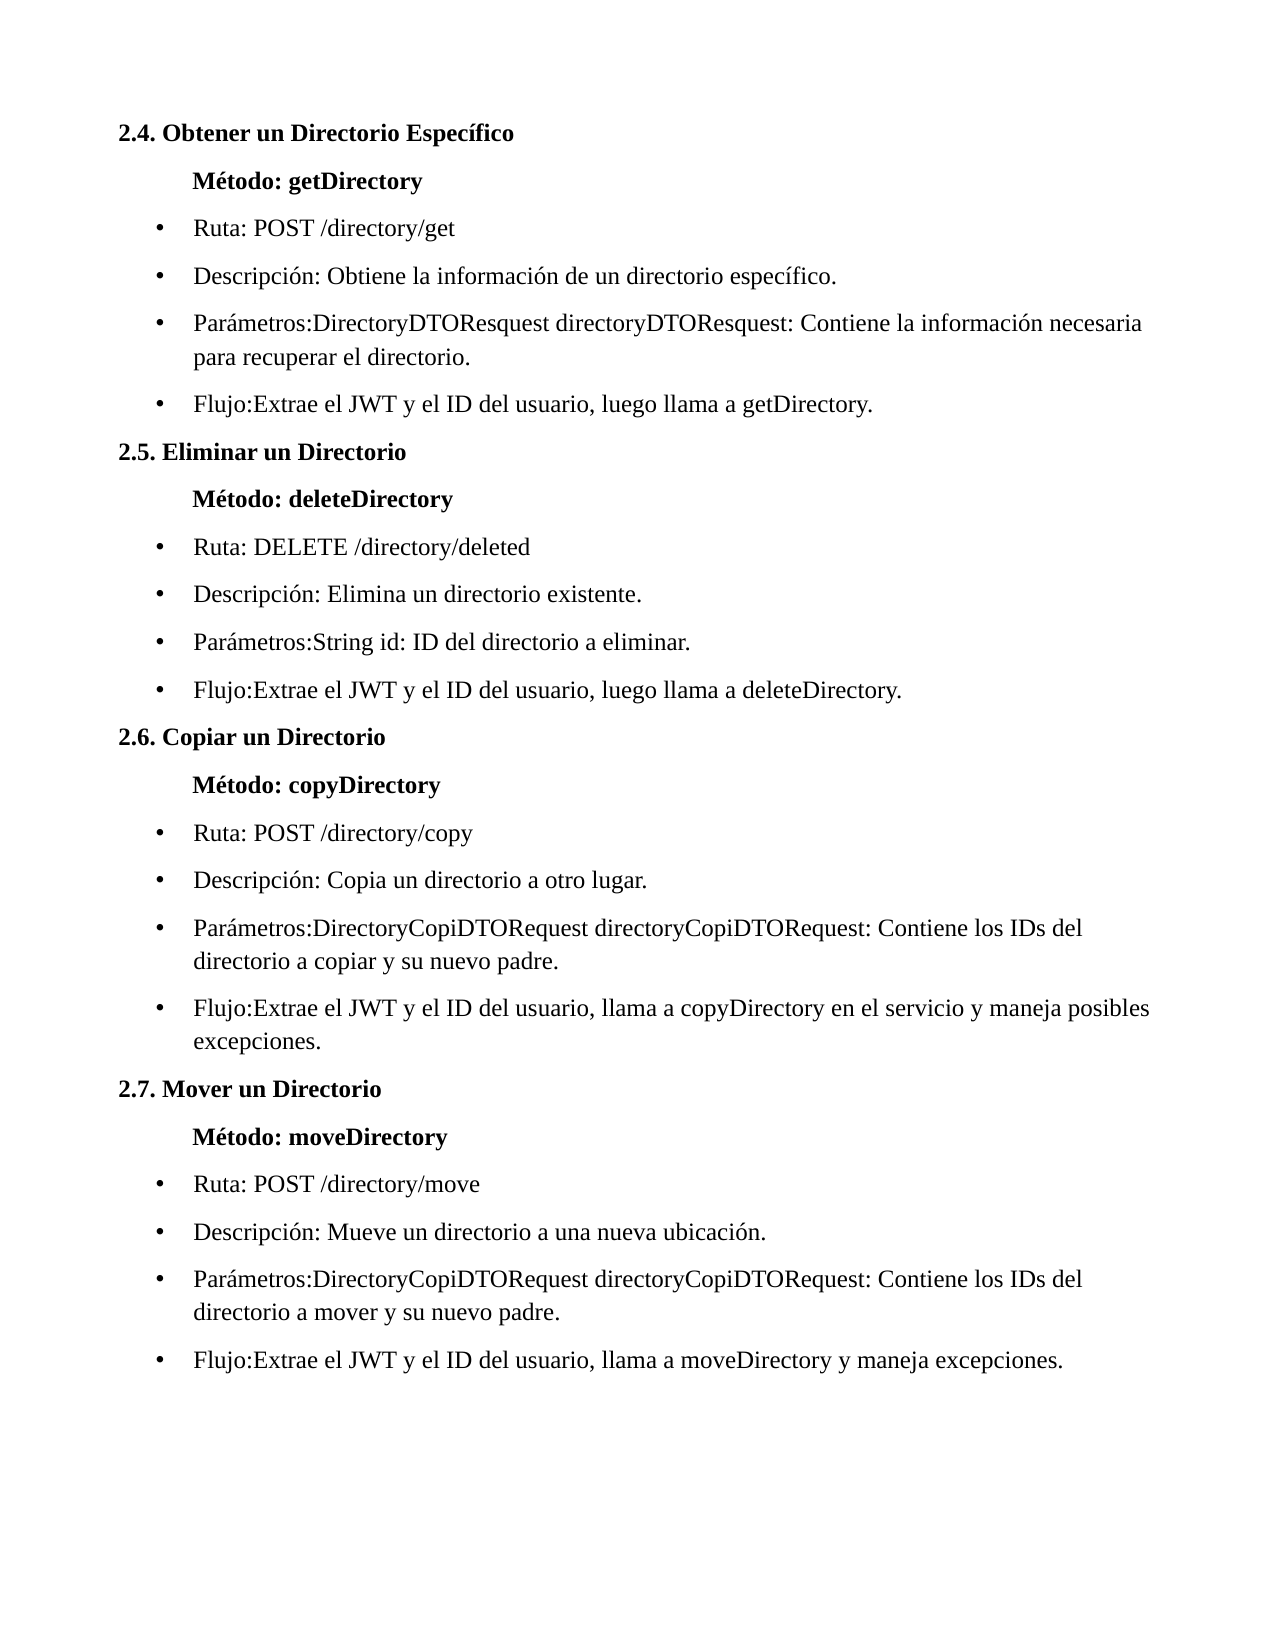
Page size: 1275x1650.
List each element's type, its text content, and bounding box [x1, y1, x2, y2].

list Ruta: POST /directory/get [156, 213, 1157, 242]
list Parámetros:String id: ID del directorio a eliminar. [156, 627, 1157, 656]
text 2.7. Mover un Directorio [118, 1074, 1157, 1103]
list Ruta: POST /directory/move [156, 1169, 1157, 1198]
text 2.4. Obtener un Directorio Específico [118, 118, 1157, 147]
list Descripción: Elimina un directorio existente. [156, 579, 1157, 608]
list Parámetros:DirectoryCopiDTORequest directoryCopiDTORequest: Contiene los IDs del directorio a copiar y su nuevo padre. [156, 913, 1157, 974]
list Parámetros:DirectoryCopiDTORequest directoryCopiDTORequest: Contiene los IDs del directorio a mover y su nuevo padre. [156, 1264, 1157, 1326]
list Descripción: Copia un directorio a otro lugar. [156, 865, 1157, 894]
list Parámetros:DirectoryDTOResquest directoryDTOResquest: Contiene la información necesaria para recuperar el directorio. [156, 308, 1157, 370]
list Flujo:Extrae el JWT y el ID del usuario, llama a copyDirectory en el servicio y maneja posibles excepciones. [156, 993, 1157, 1055]
text Método: copyDirectory [118, 770, 1157, 799]
list Descripción: Obtiene la información de un directorio específico. [156, 261, 1157, 290]
list Flujo:Extrae el JWT y el ID del usuario, llama a moveDirectory y maneja excepciones. [156, 1345, 1157, 1374]
text Método: getDirectory [118, 166, 1157, 194]
list Flujo:Extrae el JWT y el ID del usuario, luego llama a getDirectory. [156, 389, 1157, 418]
list Descripción: Mueve un directorio a una nueva ubicación. [156, 1217, 1157, 1246]
text Método: deleteDirectory [118, 484, 1157, 513]
text Método: moveDirectory [118, 1122, 1157, 1150]
list Flujo:Extrae el JWT y el ID del usuario, luego llama a deleteDirectory. [156, 675, 1157, 703]
text 2.5. Eliminar un Directorio [118, 437, 1157, 466]
list Ruta: DELETE /directory/deleted [156, 532, 1157, 561]
text 2.6. Copiar un Directorio [118, 722, 1157, 751]
list Ruta: POST /directory/copy [156, 818, 1157, 846]
